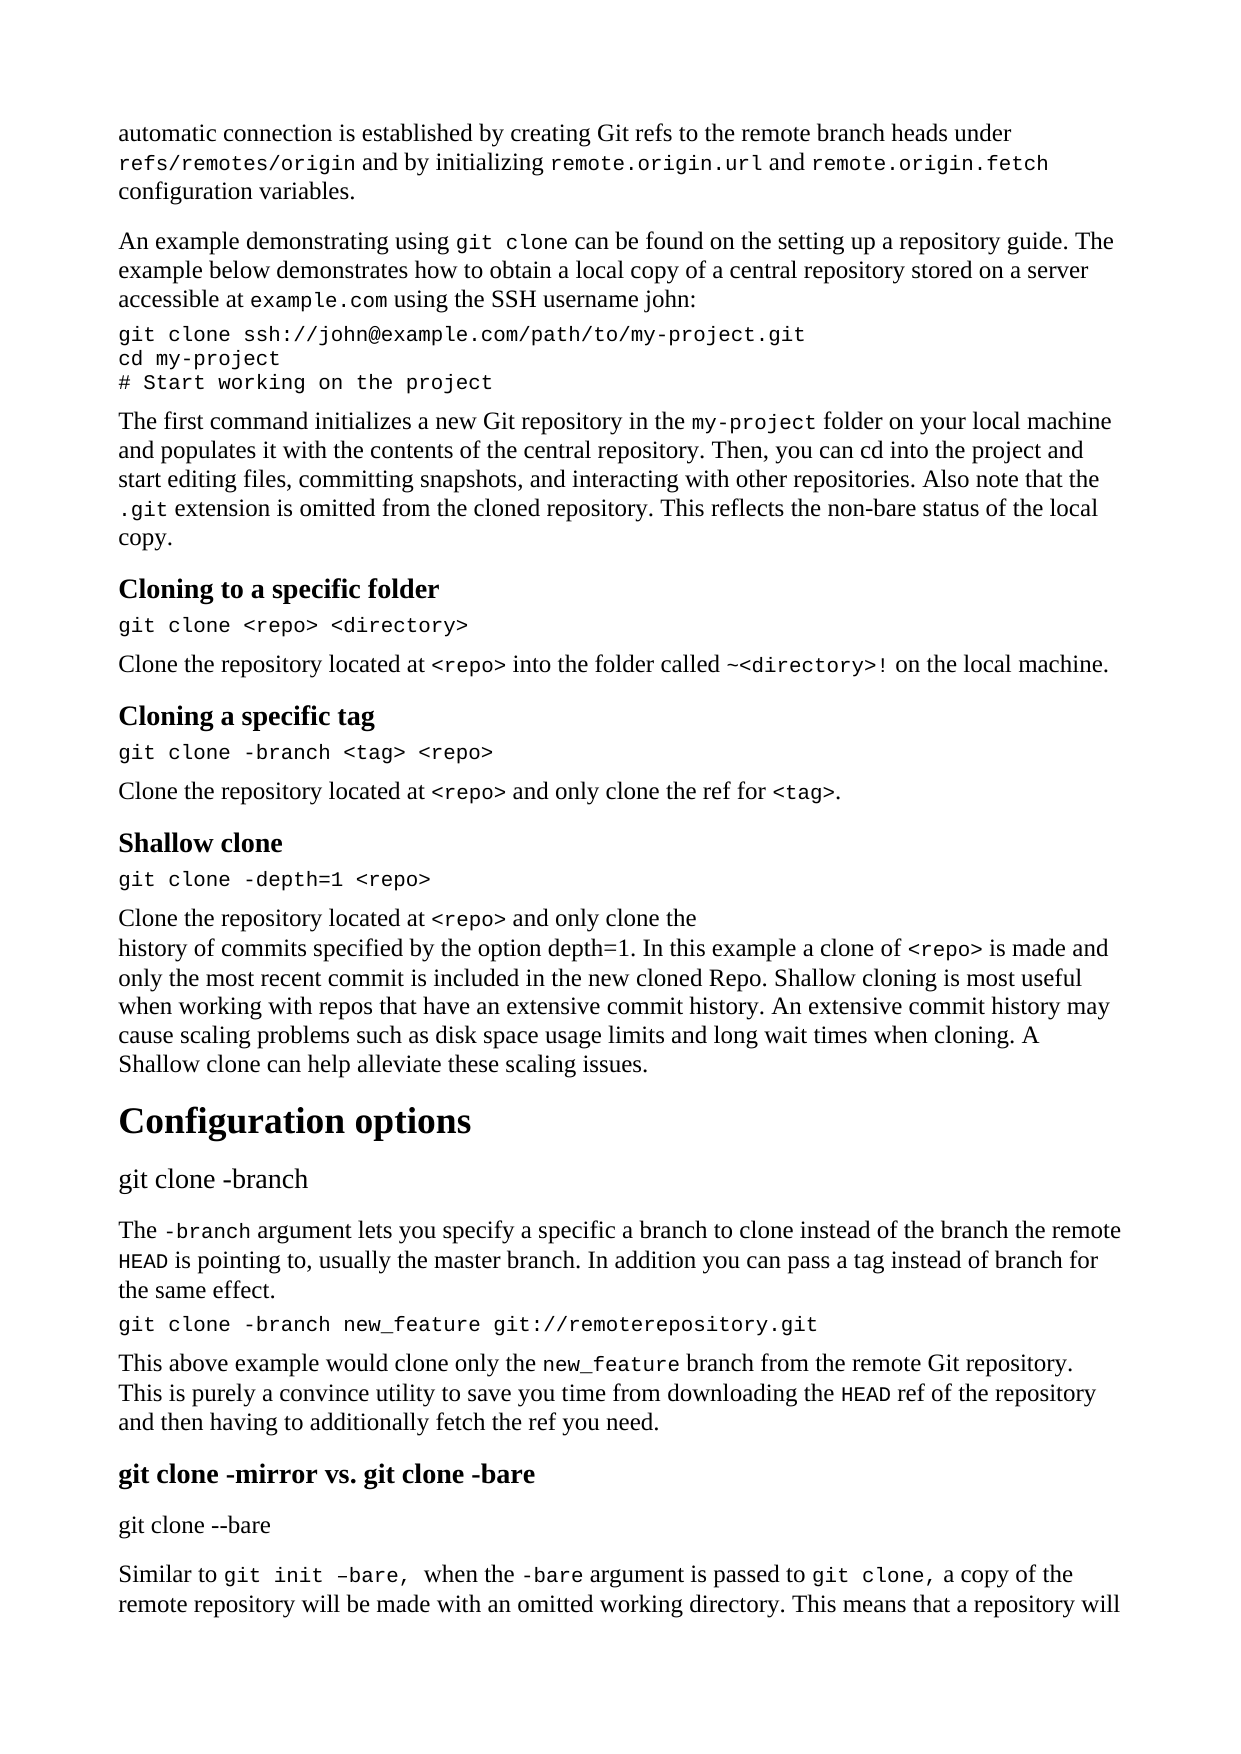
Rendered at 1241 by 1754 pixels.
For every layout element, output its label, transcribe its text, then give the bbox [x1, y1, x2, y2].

text git clone -branch [118, 1162, 1122, 1195]
text git clone --bare [118, 1510, 1122, 1539]
text Similar to git init –bare, when the -bare argument is passed to git clone, a copy of the remote repository will be made with an omitted working directory. This means that a repository will [118, 1559, 1122, 1618]
text This above example would clone only the new_feature branch from the remote Git repository. This is purely a convince utility to save you time from downloading the HEAD ref of the repository and then having to additionally fetch the ref you need. [118, 1348, 1122, 1436]
text Clone the repository located at <repo> and only clone the history of commits specified by the option depth=1. In this example a clone of <repo> is made and only the most recent commit is included in the new cloned Repo. Shallow cloning is most useful when working with repos that have an extensive commit history. An extensive commit history may cause scaling problems such as disk space usage limits and long wait times when cloning. A Shallow clone can help alleviate these scaling issues. [118, 903, 1122, 1078]
text git clone <repo> <directory> [118, 615, 1122, 638]
text The first command initializes a new Git repository in the my-project folder on your local machine and populates it with the contents of the central repository. Then, you can cd into the project and start editing files, committing snapshots, and interacting with other repositories. Also note that the .git extension is omitted from the cloned repository. This reflects the non-bare status of the local copy. [118, 406, 1122, 551]
text git clone -branch <tag> <repo> [118, 742, 1122, 766]
text automatic connection is established by creating Git refs to the remote branch heads under refs/remotes/origin and by initializing remote.origin.url and remote.origin.fetch configuration variables. [118, 118, 1122, 205]
text Cloning a specific tag [118, 699, 1122, 732]
text Clone the repository located at <repo> and only clone the ref for <tag>. [118, 776, 1122, 806]
text Configuration options [118, 1098, 1122, 1142]
text Cloning to a specific folder [118, 572, 1122, 604]
text git clone -mirror vs. git clone -bare [118, 1457, 1122, 1489]
text git clone -branch new_feature git://remoterepository.git [118, 1314, 1122, 1338]
text The -branch argument lets you specify a specific a branch to clone instead of the branch the remote HEAD is pointing to, usually the master branch. In addition you can pass a tag instead of branch for the same effect. [118, 1216, 1122, 1303]
text cd my-project [118, 348, 1122, 372]
text Shallow clone [118, 827, 1122, 859]
text # Start working on the project [118, 372, 1122, 395]
text Clone the repository located at <repo> into the folder called ~<directory>! on the local machine. [118, 649, 1122, 678]
text git clone -depth=1 <repo> [118, 869, 1122, 893]
text git clone ssh://john@example.com/path/to/my-project.git [118, 324, 1122, 348]
text An example demonstrating using git clone can be found on the setting up a repository guide. The example below demonstrates how to obtain a local copy of a central repository stored on a server accessible at example.com using the SSH username john: [118, 226, 1122, 314]
